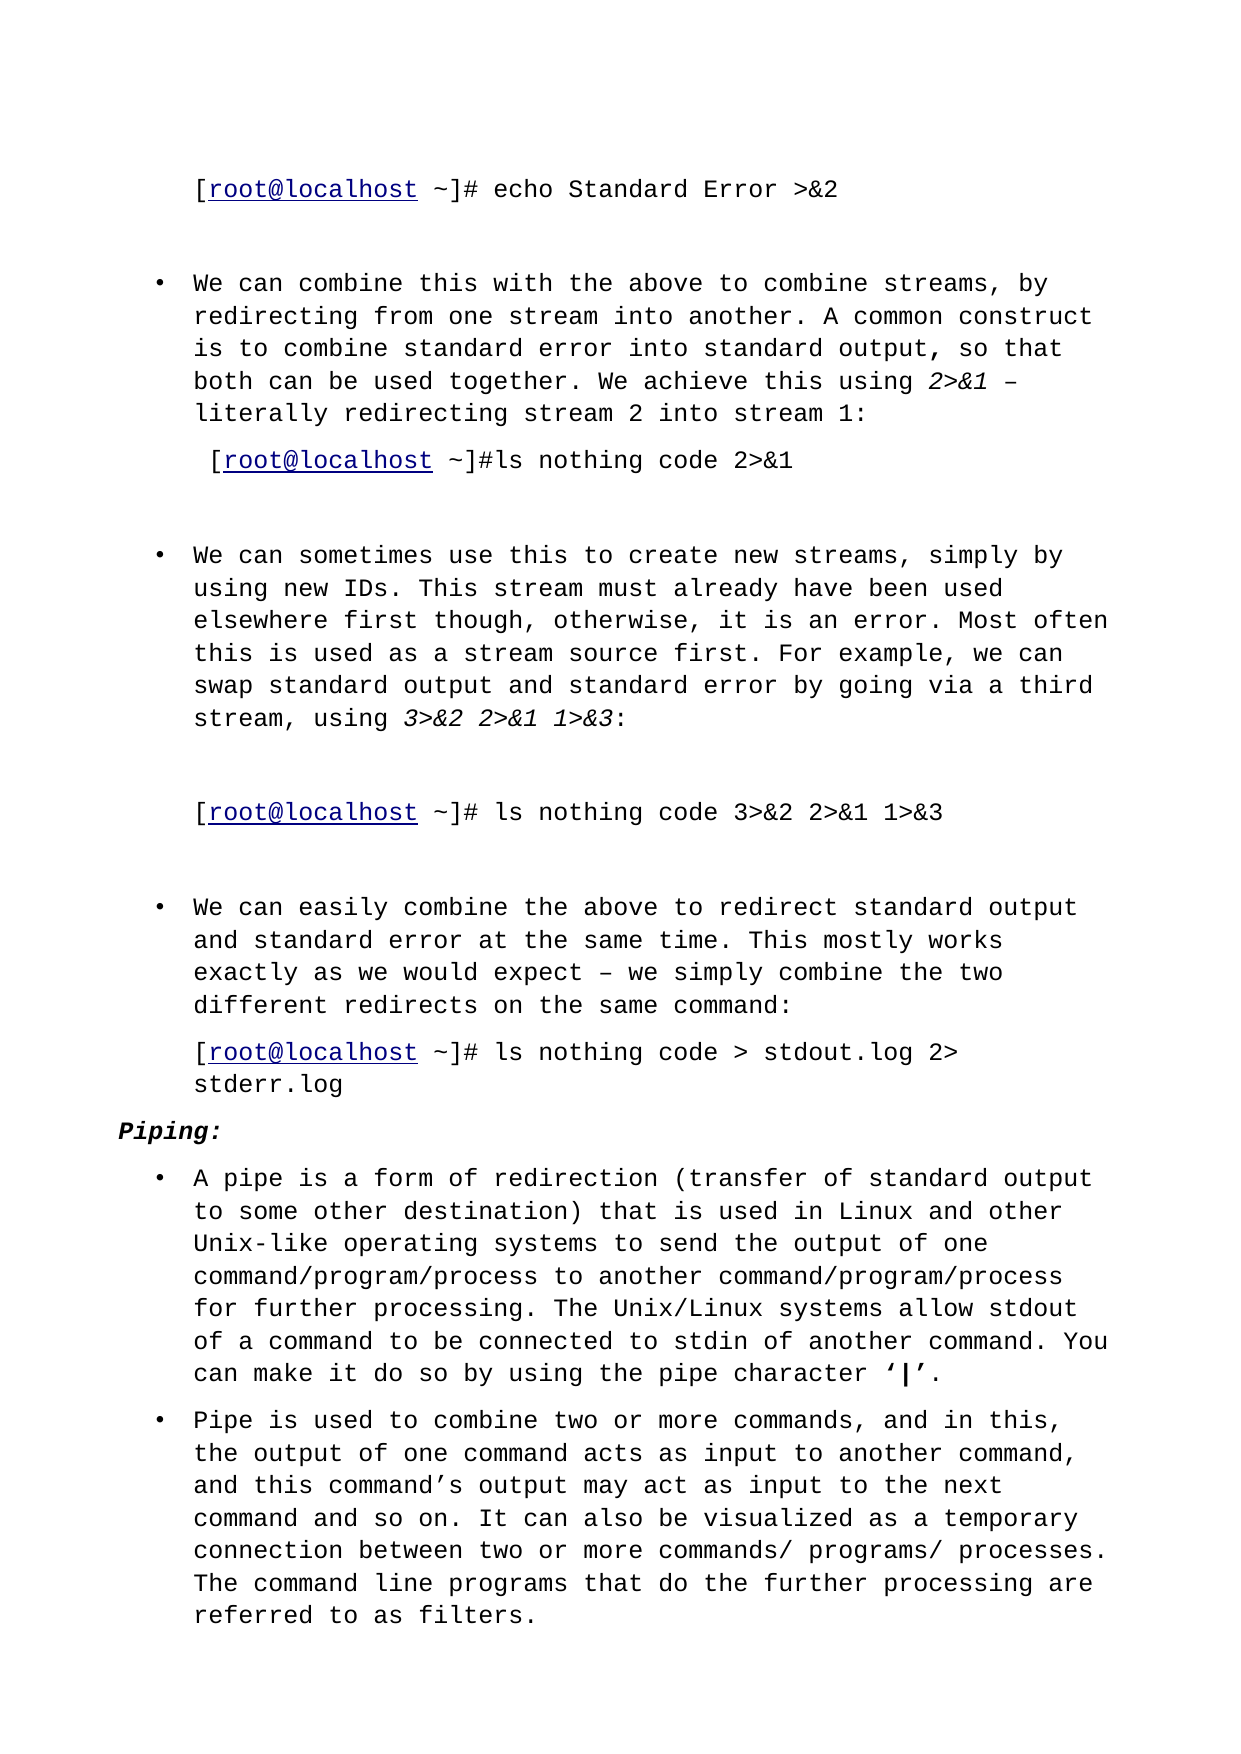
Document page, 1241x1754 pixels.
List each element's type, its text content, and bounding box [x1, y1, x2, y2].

text Piping: [118, 1119, 1122, 1147]
list [root@localhost ~]# ls nothing code 3>&2 2>&1 1>&3 [156, 800, 1122, 828]
list We can easily combine the above to redirect standard output and standard error at the same time. This mostly works exactly as we would expect – we simply combine the two different redirects on the same command: [156, 895, 1122, 1021]
list Pipe is used to combine two or more commands, and in this, the output of one command acts as input to another command, and this command’s output may act as input to the next command and so on. It can also be visualized as a temporary connection between two or more commands/ programs/ processes. The command line programs that do the further processing are referred to as filters. [156, 1408, 1122, 1631]
list We can combine this with the above to combine streams, by redirecting from one stream into another. A common construct is to combine standard error into standard output, so that both can be used together. We achieve this using 2>&1 – literally redirecting stream 2 into stream 1: [156, 271, 1122, 429]
list We can sometimes use this to create new streams, simply by using new IDs. This stream must already have been used elsewhere first though, otherwise, it is an error. Most often this is used as a stream source first. For example, we can swap standard output and standard error by going via a third stream, using 3>&2 2>&1 1>&3: [156, 543, 1122, 734]
list A pipe is a form of redirection (transfer of standard output to some other destination) that is used in Linux and other Unix-like operating systems to send the output of one command/program/process to another command/program/process for further processing. The Unix/Linux systems allow stdout of a command to be connected to stdin of another command. You can make it do so by using the pipe character ‘|’. [156, 1166, 1122, 1389]
list [root@localhost ~]# ls nothing code > stdout.log 2> stderr.log [156, 1039, 1122, 1100]
list [root@localhost ~]#ls nothing code 2>&1 [156, 448, 1122, 476]
list [root@localhost ~]# echo Standard Error >&2 [156, 176, 1122, 205]
